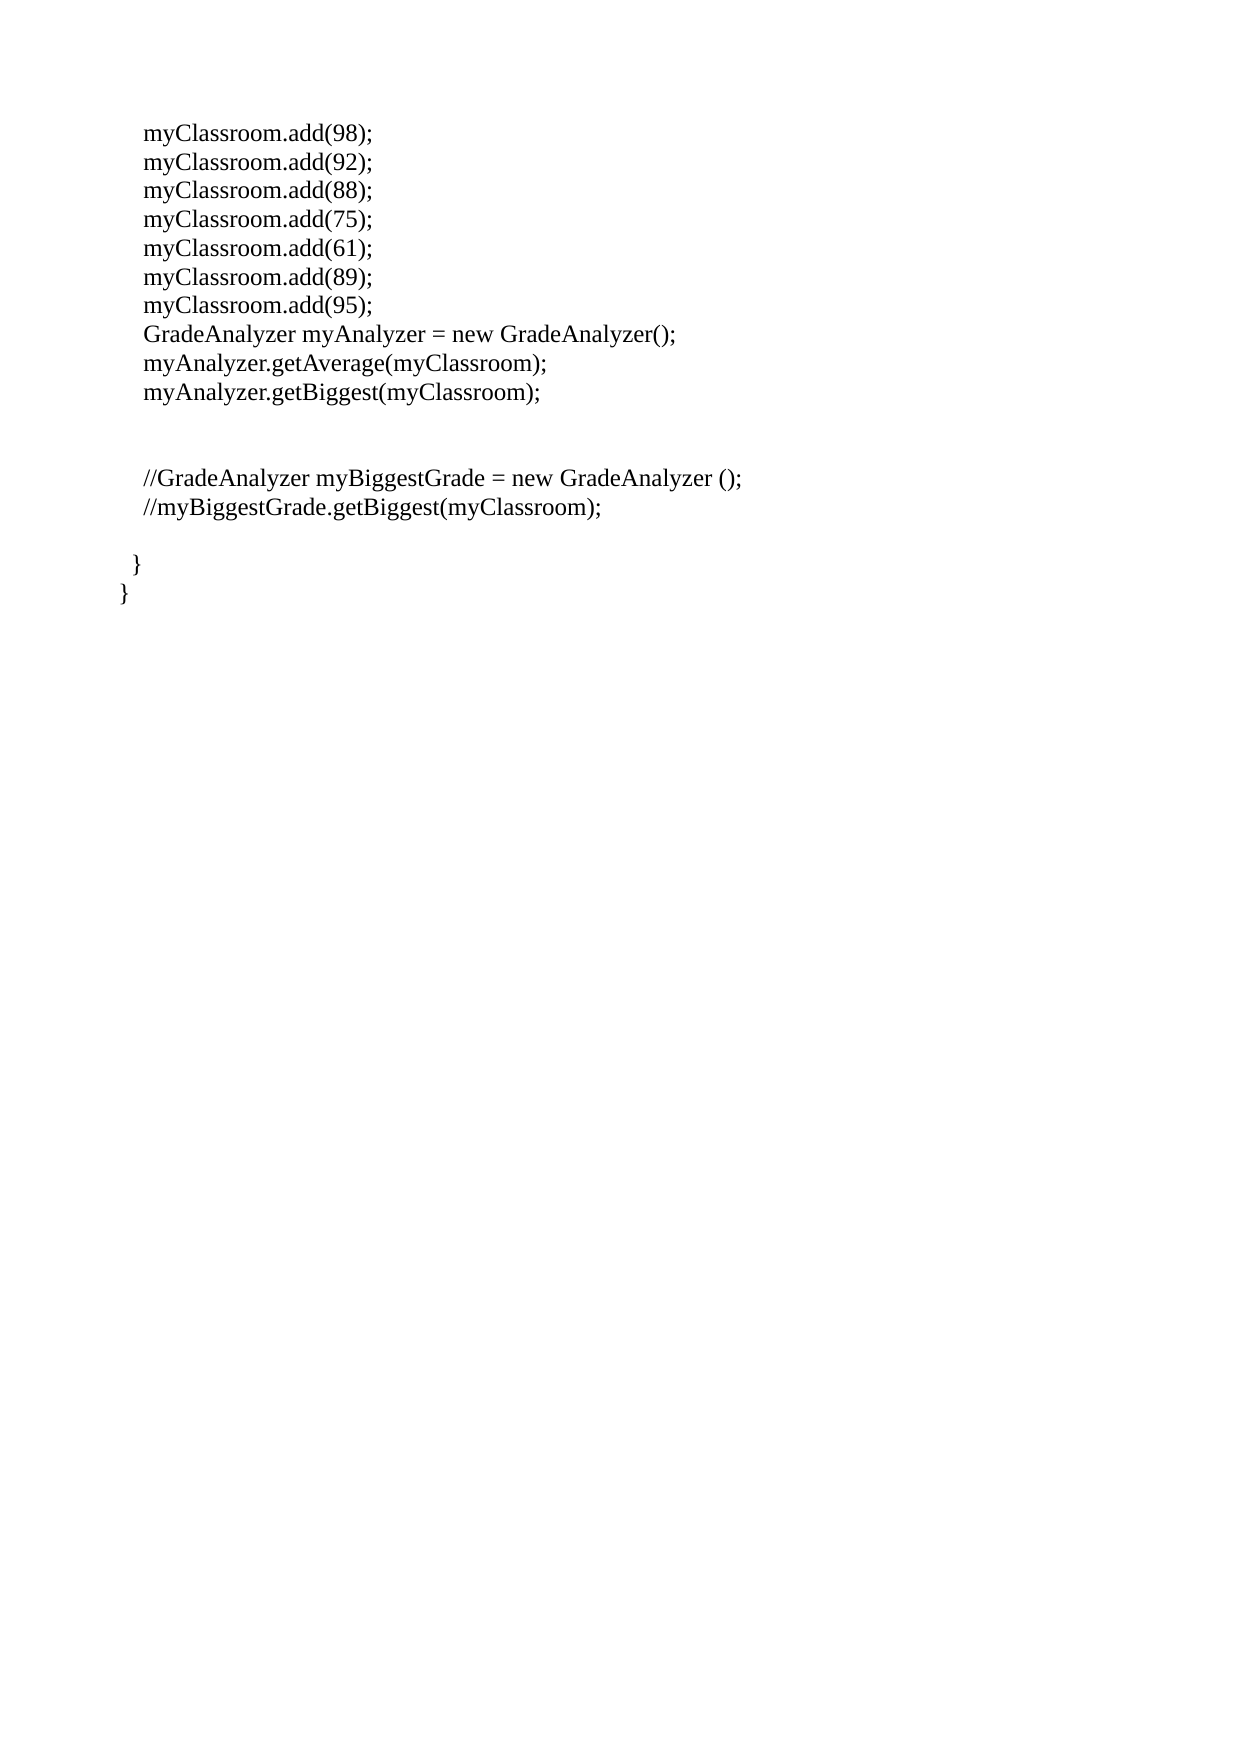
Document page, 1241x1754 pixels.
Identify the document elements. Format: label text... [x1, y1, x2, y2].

text myClassroom.add(75); [118, 204, 1122, 233]
text GradeAnalyzer myAnalyzer = new GradeAnalyzer(); [118, 319, 1122, 348]
text myClassroom.add(61); [118, 233, 1122, 262]
text //GradeAnalyzer myBiggestGrade = new GradeAnalyzer (); [118, 463, 1122, 492]
text } [118, 578, 1122, 607]
text myClassroom.add(89); [118, 262, 1122, 291]
text } [118, 549, 1122, 578]
text myClassroom.add(98); [118, 118, 1122, 147]
text myAnalyzer.getAverage(myClassroom); [118, 348, 1122, 377]
text //myBiggestGrade.getBiggest(myClassroom); [118, 492, 1122, 521]
text myClassroom.add(95); [118, 291, 1122, 319]
text myClassroom.add(88); [118, 176, 1122, 204]
text myClassroom.add(92); [118, 147, 1122, 176]
text myAnalyzer.getBiggest(myClassroom); [118, 377, 1122, 406]
